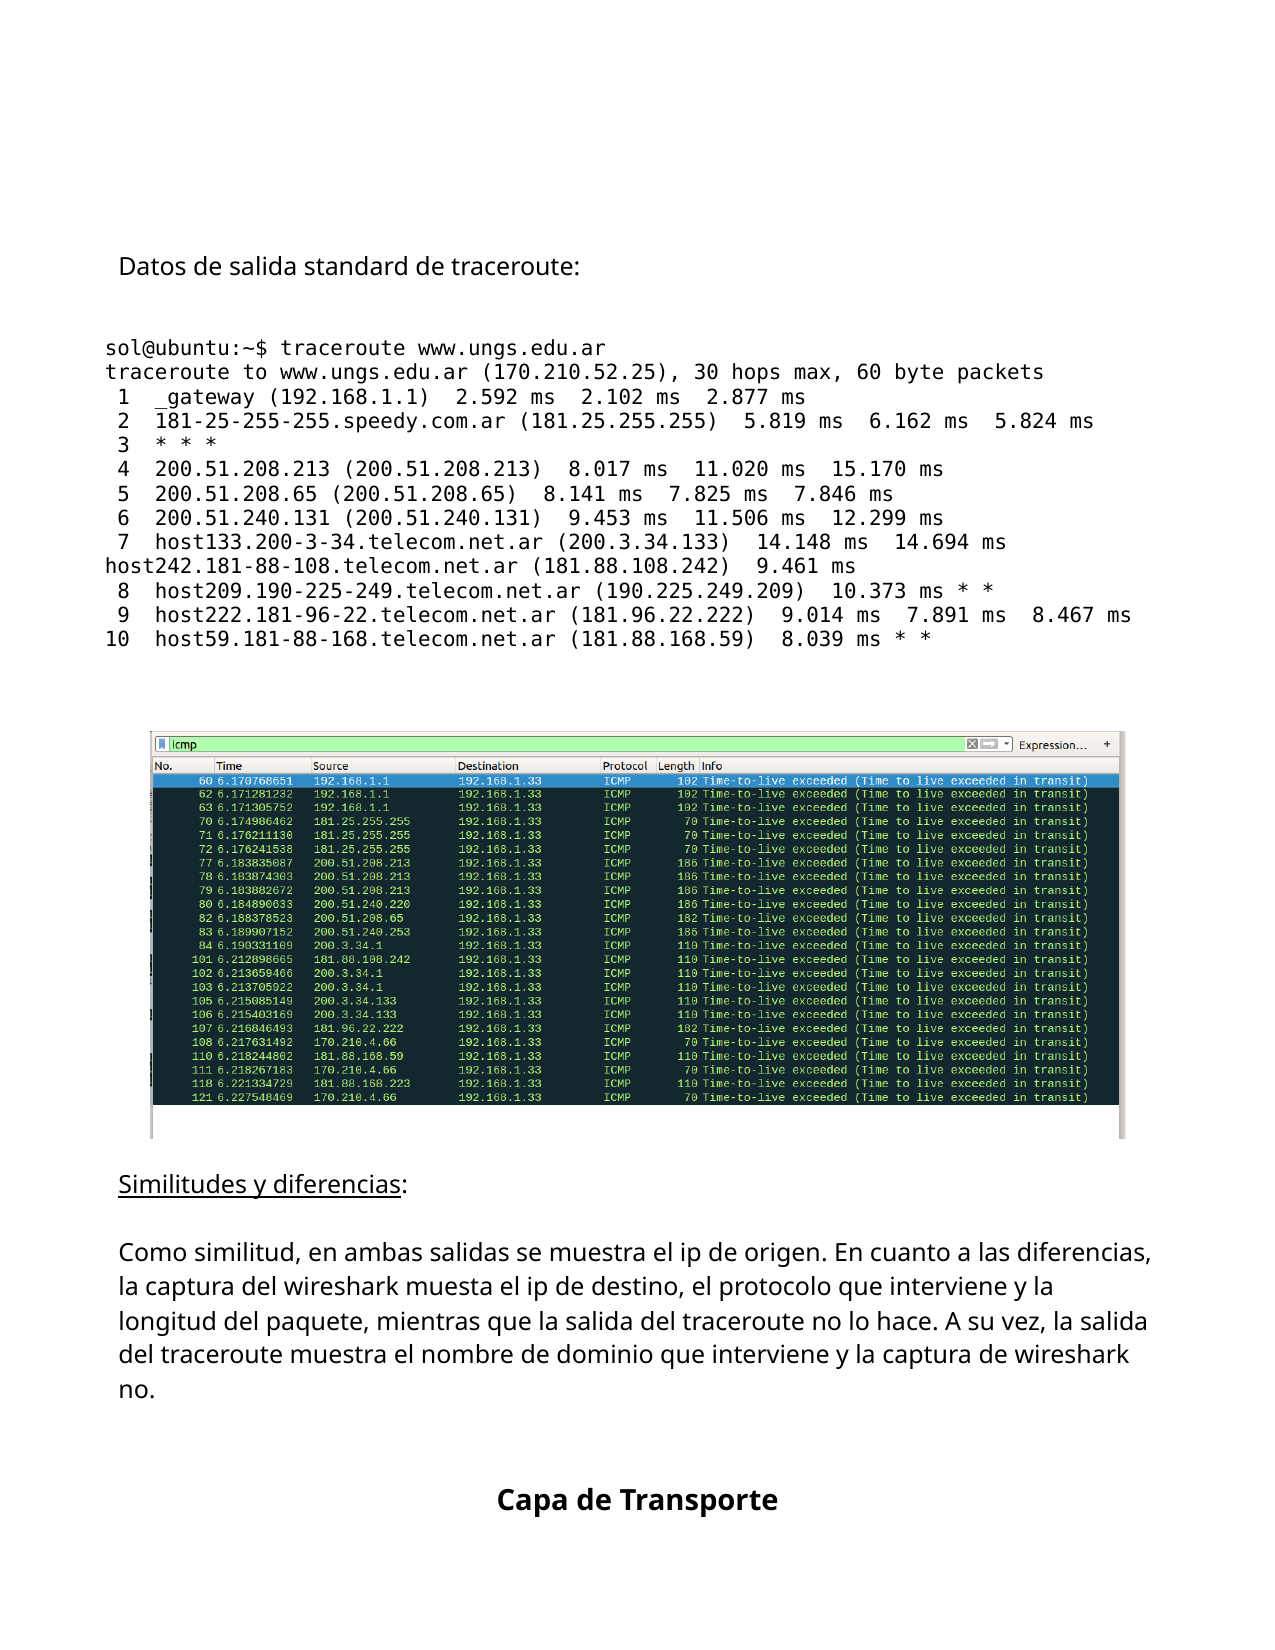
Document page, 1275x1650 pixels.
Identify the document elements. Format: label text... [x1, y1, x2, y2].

text traceroute to www.ungs.edu.ar (170.210.52.25), 30 hops max, 60 byte packets [104, 360, 1169, 385]
text 4 200.51.208.213 (200.51.208.213) 8.017 ms 11.020 ms 15.170 ms [104, 457, 1169, 482]
text 3 * * * [104, 433, 1169, 457]
text 1 _gateway (192.168.1.1) 2.592 ms 2.102 ms 2.877 ms [104, 385, 1169, 409]
text 7 host133.200-3-34.telecom.net.ar (200.3.34.133) 14.148 ms 14.694 ms host242.181-88-108.telecom.net.ar (181.88.108.242) 9.461 ms [104, 530, 1169, 579]
text 2 181-25-255-255.speedy.com.ar (181.25.255.255) 5.819 ms 6.162 ms 5.824 ms [104, 409, 1169, 433]
text Similitudes y diferencias: [118, 1167, 1157, 1201]
text 5 200.51.208.65 (200.51.208.65) 8.141 ms 7.825 ms 7.846 ms [104, 482, 1169, 506]
text sol@ubuntu:~$ traceroute www.ungs.edu.ar [104, 336, 1169, 360]
text 6 200.51.240.131 (200.51.240.131) 9.453 ms 11.506 ms 12.299 ms [104, 506, 1169, 530]
text 10 host59.181-88-168.telecom.net.ar (181.88.168.59) 8.039 ms * * [104, 627, 1169, 652]
text 8 host209.190-225-249.telecom.net.ar (190.225.249.209) 10.373 ms * * [104, 579, 1169, 603]
text 9 host222.181-96-22.telecom.net.ar (181.96.22.222) 9.014 ms 7.891 ms 8.467 ms [104, 603, 1169, 627]
text Como similitud, en ambas salidas se muestra el ip de origen. En cuanto a las diferencias, la captura del wireshark muesta el ip de destino, el protocolo que interviene y la longitud del paquete, mientras que la salida del traceroute no lo hace. A su vez, la salida del traceroute muestra el nombre de dominio que interviene y la captura de wireshark no. [118, 1235, 1157, 1405]
text Capa de Transporte [118, 1479, 1157, 1519]
text Datos de salida standard de traceroute: [118, 249, 1157, 283]
